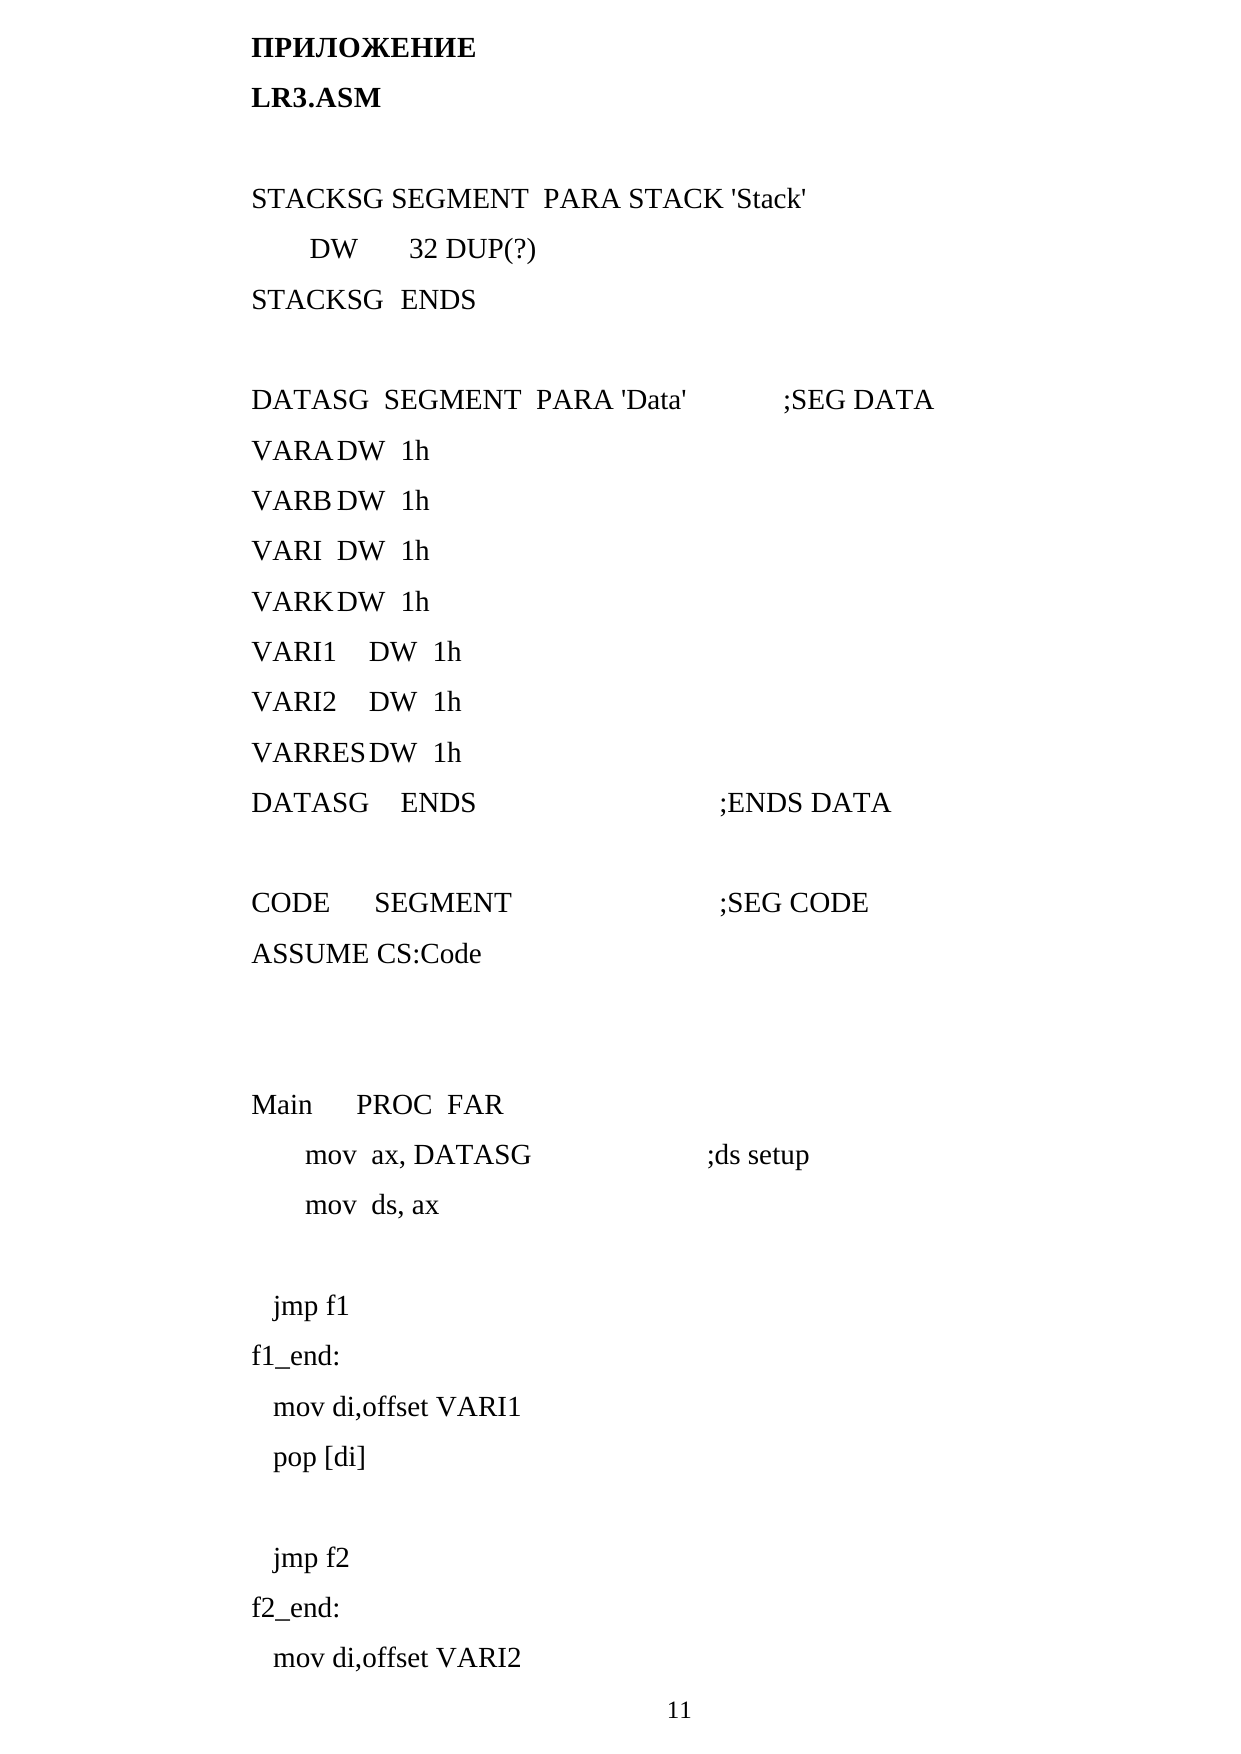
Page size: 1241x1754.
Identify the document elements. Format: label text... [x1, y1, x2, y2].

text VARA DW 1h [177, 433, 1181, 466]
text DATASG SEGMENT PARA 'Data' ;SEG DATA [177, 382, 1181, 416]
text CODE SEGMENT ;SEG CODE [177, 886, 1181, 919]
text jmp f2 [177, 1540, 1181, 1573]
text VARK DW 1h [177, 584, 1181, 617]
text DW 32 DUP(?) [177, 232, 1181, 265]
text VARI1 DW 1h [177, 634, 1181, 668]
text ASSUME CS:Code [177, 936, 1181, 969]
text LR3.ASM [177, 81, 1181, 114]
text f1_end: [177, 1338, 1181, 1372]
text mov ax, DATASG ;ds setup [177, 1137, 1181, 1171]
text mov di,offset VARI1 [177, 1389, 1181, 1422]
text jmp f1 [177, 1288, 1181, 1322]
text STACKSG SEGMENT PARA STACK 'Stack' [177, 181, 1181, 215]
text mov ds, ax [177, 1187, 1181, 1221]
text VARRES DW 1h [177, 735, 1181, 768]
text f2_end: [177, 1590, 1181, 1623]
text STACKSG ENDS [177, 282, 1181, 315]
text Main PROC FAR [177, 1087, 1181, 1120]
text VARB DW 1h [177, 483, 1181, 517]
text VARI DW 1h [177, 533, 1181, 567]
text VARI2 DW 1h [177, 684, 1181, 718]
text pop [di] [177, 1439, 1181, 1473]
text Приложение [177, 30, 1181, 64]
text DATASG ENDS ;ENDS DATA [177, 785, 1181, 818]
text mov di,offset VARI2 [177, 1640, 1181, 1674]
